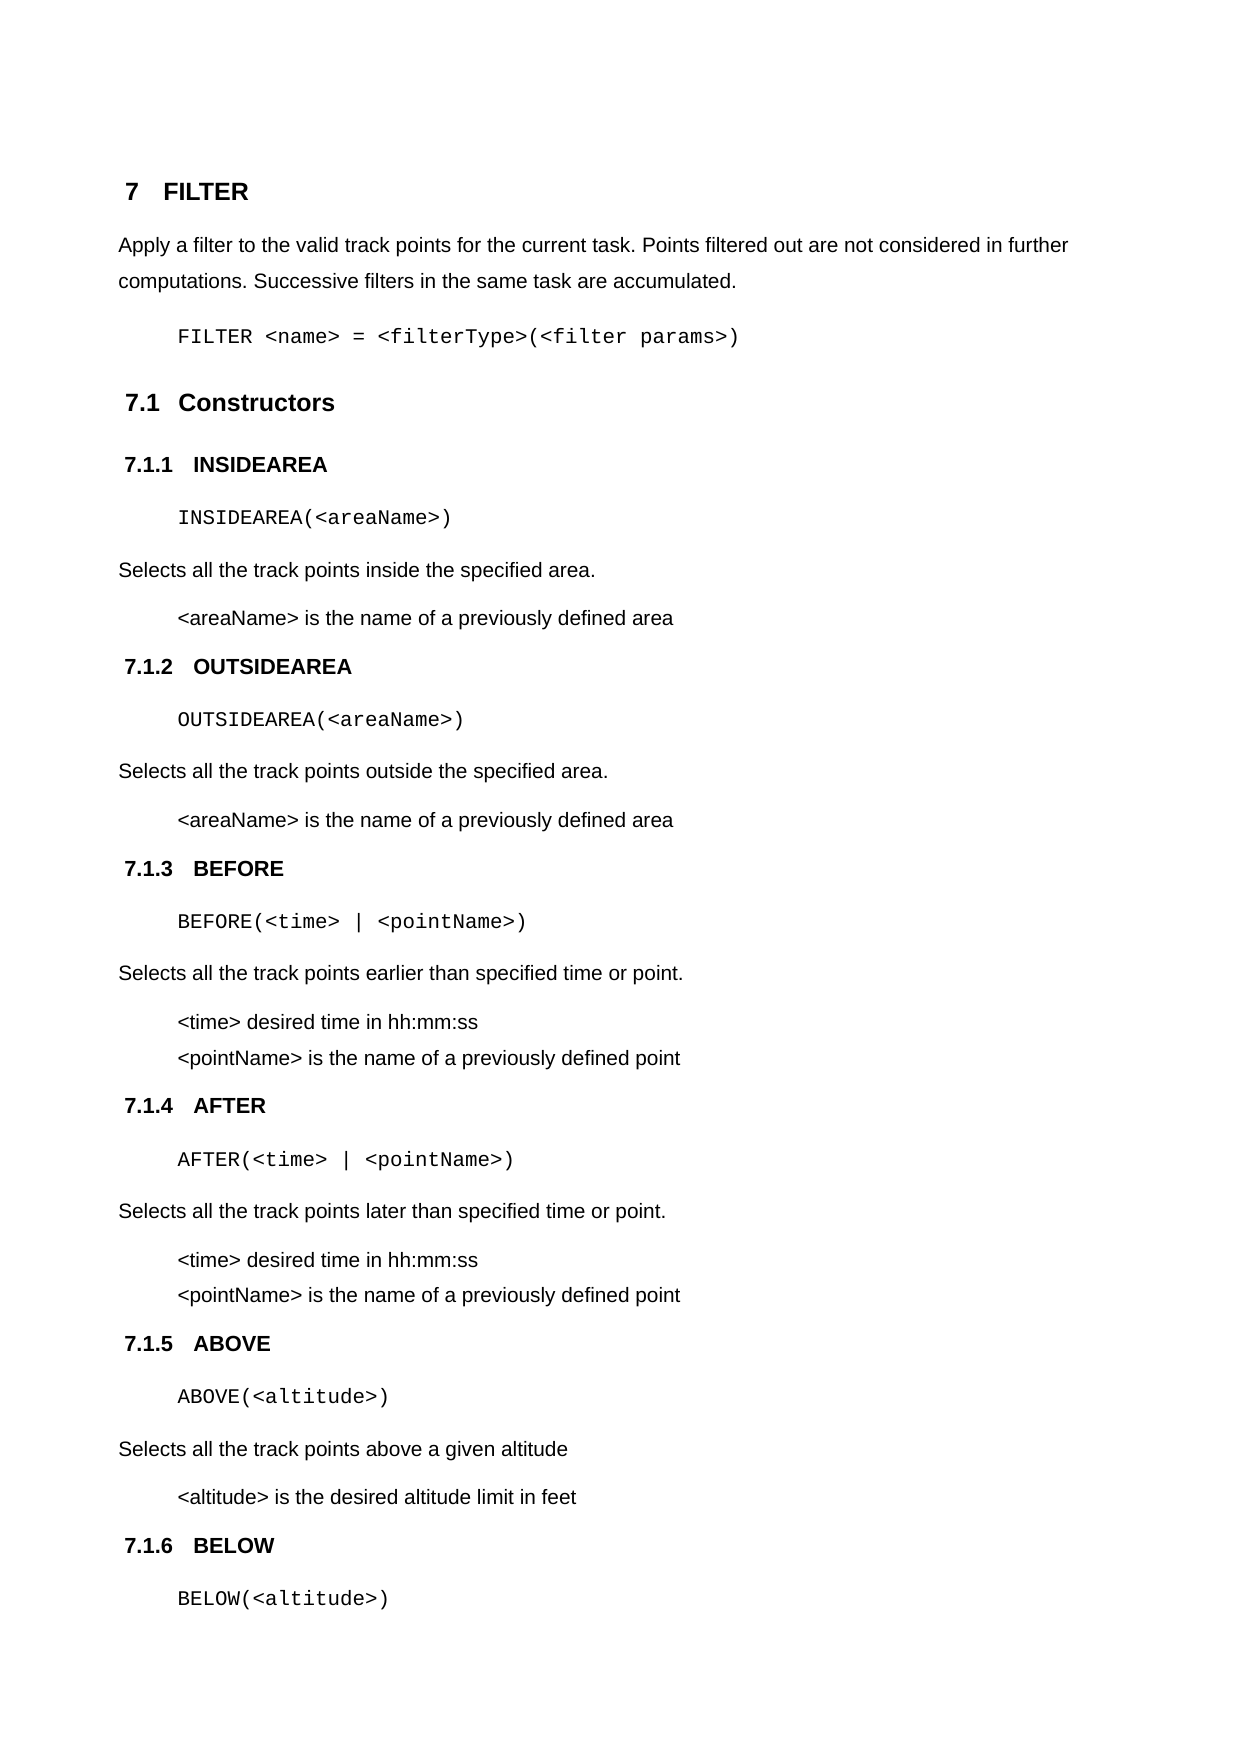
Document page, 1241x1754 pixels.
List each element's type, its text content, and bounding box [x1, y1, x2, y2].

list <areaName> is the name of a previously defined area [177, 808, 1122, 832]
subtitle OUTSIDEAREA [118, 653, 1122, 679]
text AFTER(<time> | <pointName>) [177, 1149, 1063, 1172]
text Selects all the track points inside the specified area. [118, 557, 1122, 581]
list <pointName> is the name of a previously defined point [177, 1046, 1122, 1069]
text INSIDEAREA(<areaName>) [177, 507, 1063, 531]
list <pointName> is the name of a previously defined point [177, 1283, 1122, 1307]
text BELOW(<altitude>) [177, 1588, 1063, 1612]
subtitle AFTER [118, 1093, 1122, 1118]
text BEFORE(<time> | <pointName>) [177, 911, 1063, 934]
text Apply a filter to the valid track points for the current task. Points filtered out are not considered in further computations. Successive filters in the same task are accumulated. [118, 233, 1122, 293]
text OUTSIDEAREA(<areaName>) [177, 709, 1063, 733]
text FILTER <name> = <filterType>(<filter params>) [177, 326, 1063, 349]
text ABOVE(<altitude>) [177, 1387, 1063, 1410]
text Selects all the track points later than specified time or point. [118, 1199, 1122, 1223]
list <altitude> is the desired altitude limit in feet [177, 1485, 1122, 1509]
subtitle ABOVE [118, 1331, 1122, 1356]
text Selects all the track points earlier than specified time or point. [118, 961, 1122, 985]
subtitle Constructors [118, 388, 1122, 417]
list <time> desired time in hh:mm:ss [177, 1247, 1122, 1271]
subtitle BEFORE [118, 855, 1122, 881]
list <time> desired time in hh:mm:ss [177, 1009, 1122, 1033]
text Selects all the track points above a given altitude [118, 1437, 1122, 1461]
subtitle INSIDEAREA [118, 452, 1122, 477]
subtitle BELOW [118, 1533, 1122, 1558]
subtitle FILTER [118, 177, 1122, 206]
text Selects all the track points outside the specified area. [118, 759, 1122, 783]
list <areaName> is the name of a previously defined area [177, 606, 1122, 630]
